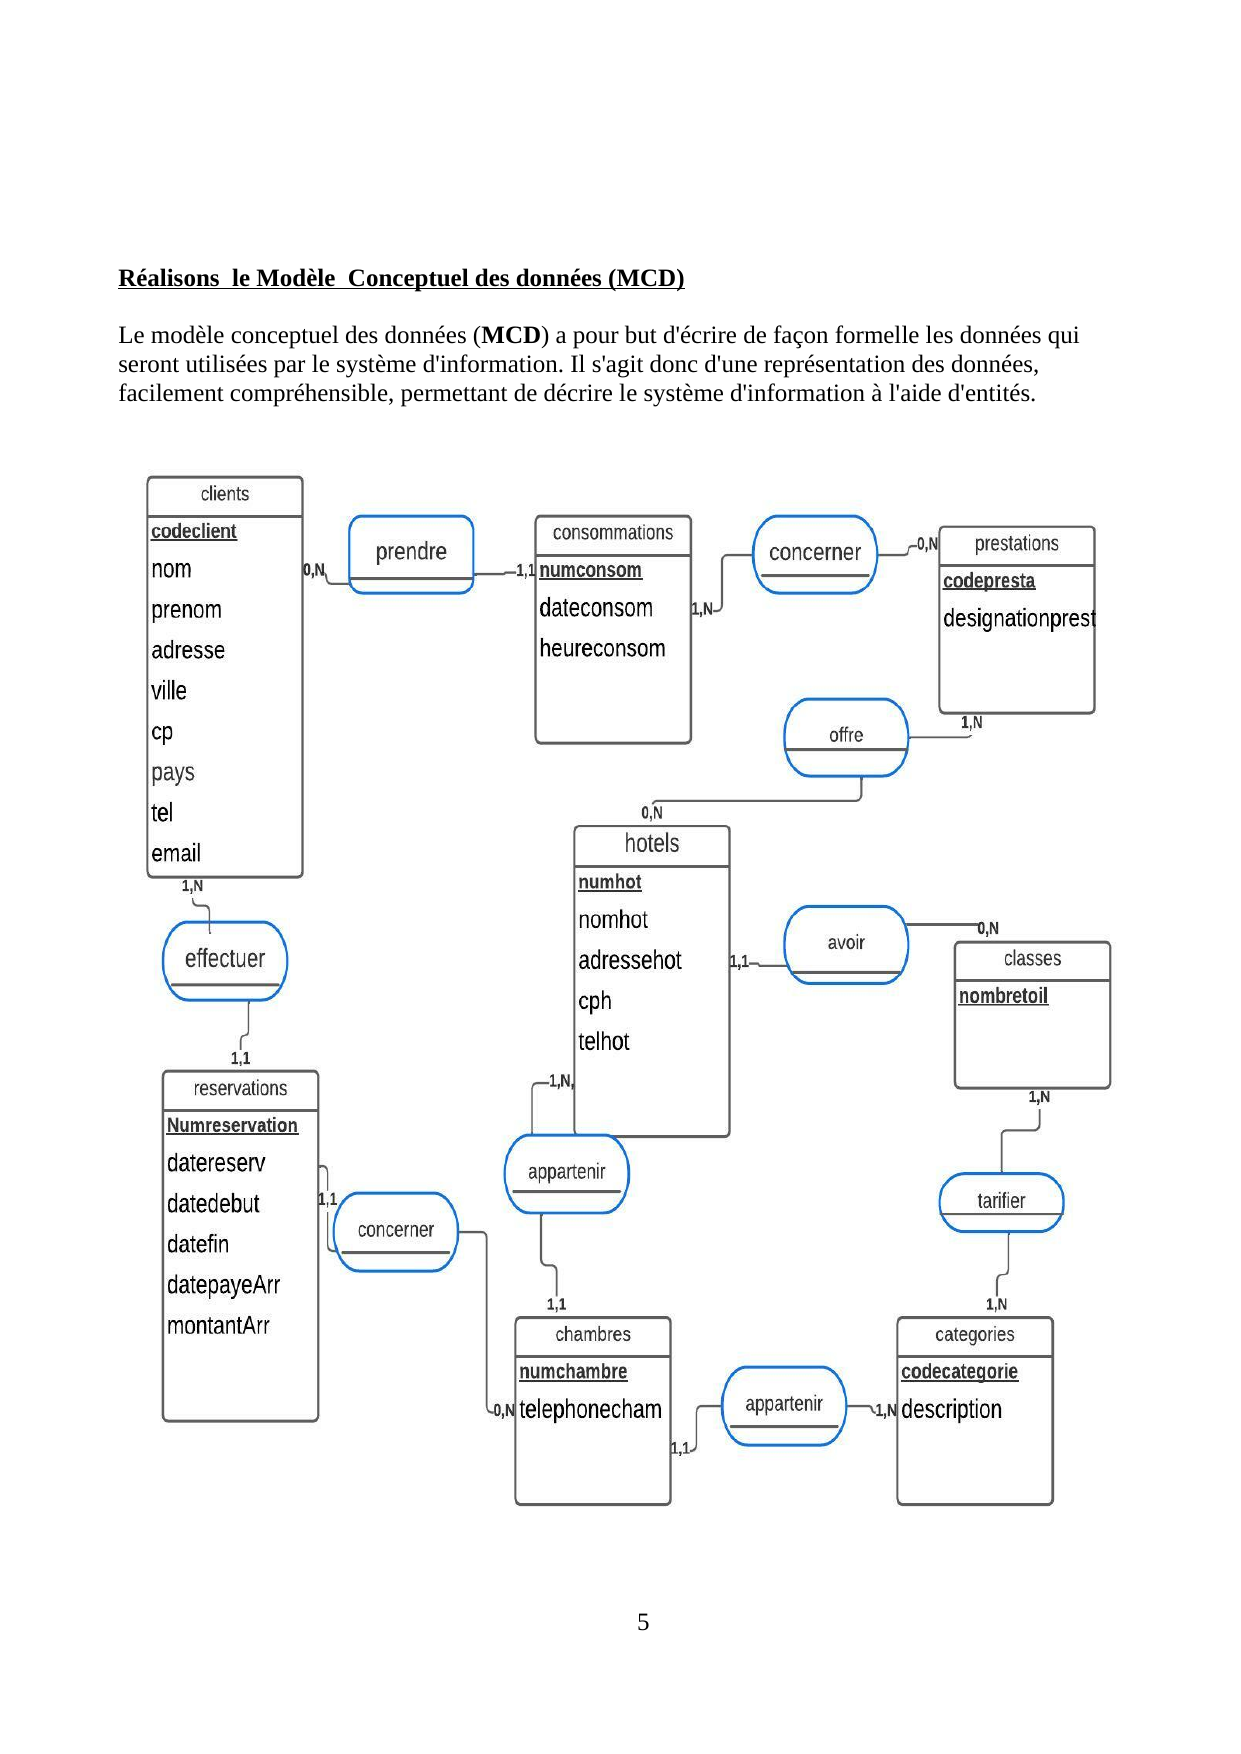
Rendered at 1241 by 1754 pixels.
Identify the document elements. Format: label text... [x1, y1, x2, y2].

text Le modèle conceptuel des données (MCD) a pour but d'écrire de façon formelle les données qui seront utilisées par le système d'information. Il s'agit donc d'une représentation des données, facilement compréhensible, permettant de décrire le système d'information à l'aide d'entités. [118, 320, 1122, 406]
text Réalisons le Modèle Conceptuel des données (MCD) [118, 263, 1122, 291]
picture [116, 439, 1141, 1543]
